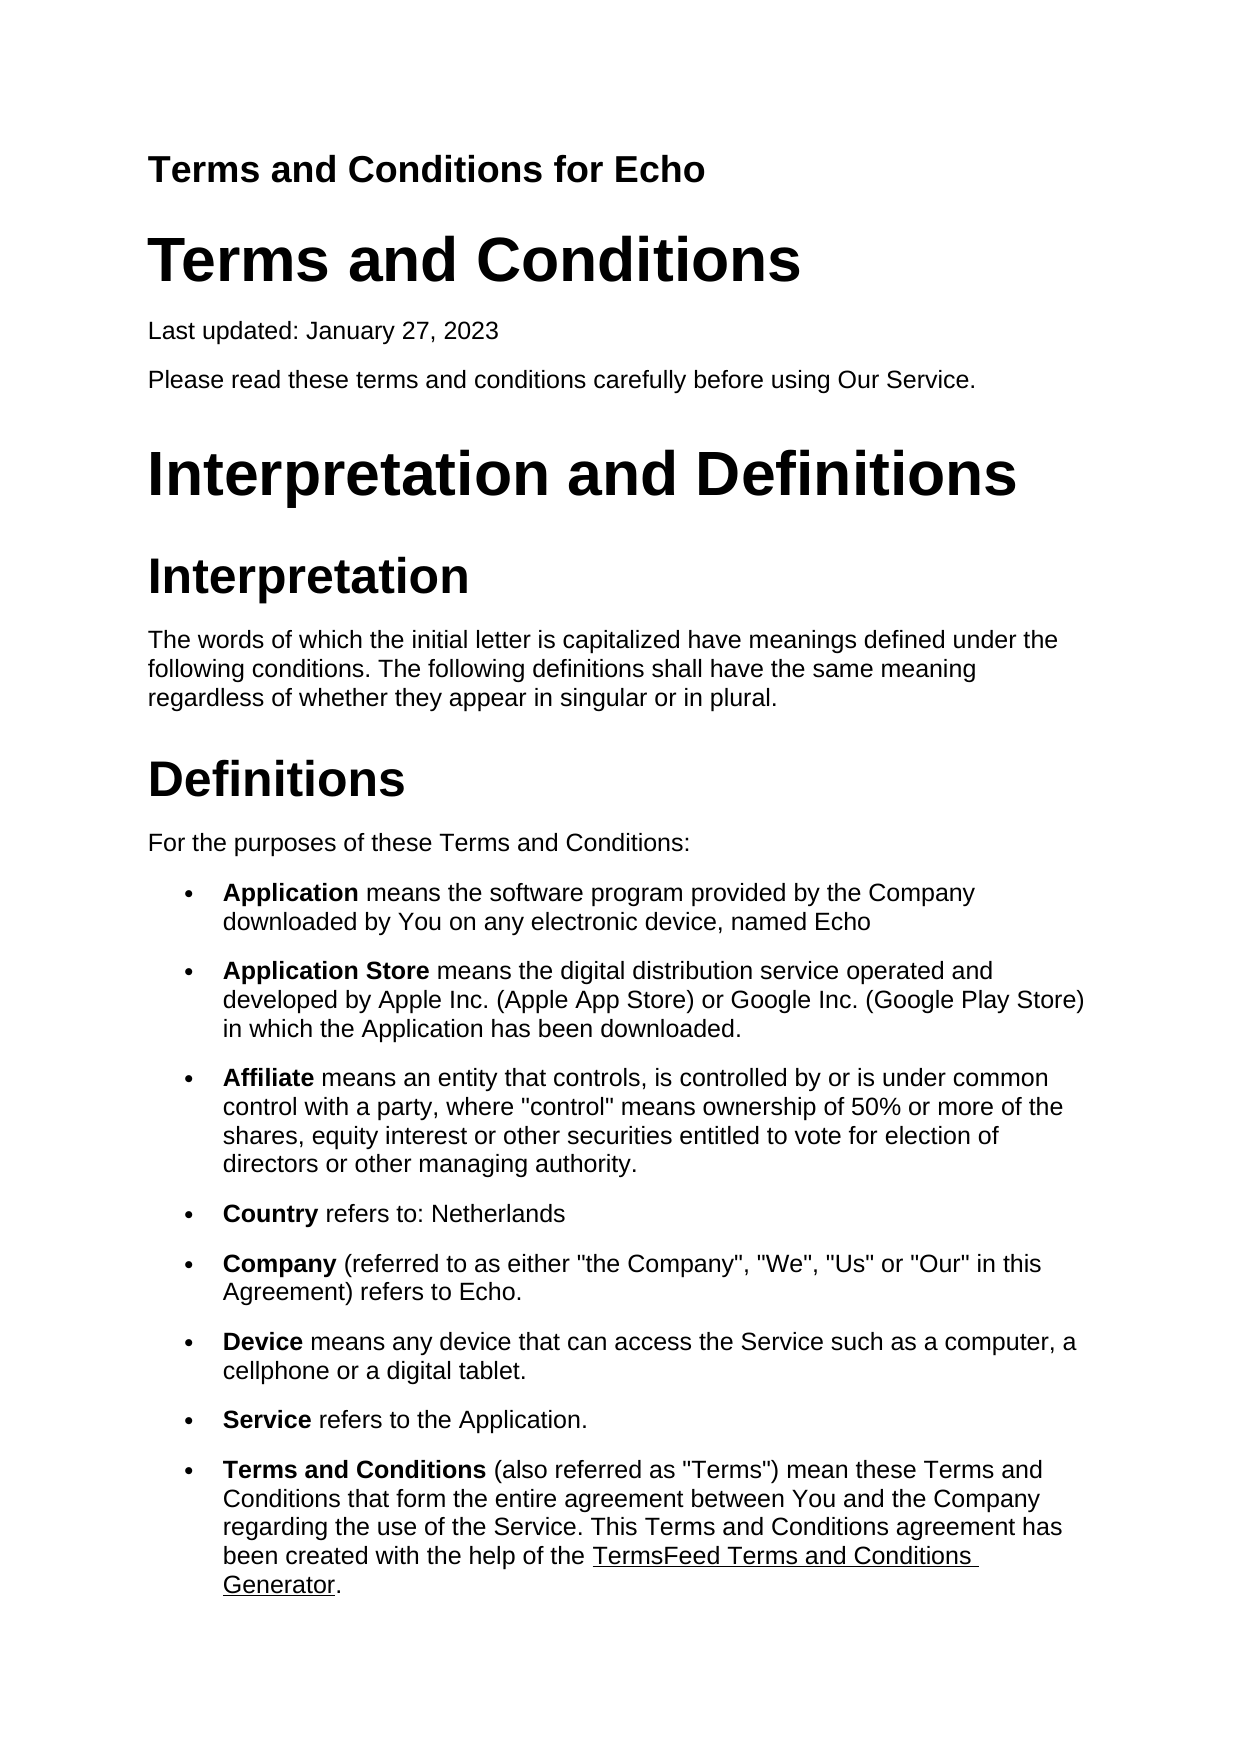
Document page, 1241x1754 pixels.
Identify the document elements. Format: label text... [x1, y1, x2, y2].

subtitle Interpretation [148, 529, 1093, 604]
list Country refers to: Netherlands [185, 1199, 1093, 1228]
subtitle Terms and Conditions [148, 201, 1093, 295]
list Application means the software program provided by the Company downloaded by You on any electronic device, named Echo [185, 878, 1093, 935]
subtitle Interpretation and Definitions [148, 415, 1093, 509]
text For the purposes of these Terms and Conditions: [148, 828, 1093, 857]
list Affiliate means an entity that controls, is controlled by or is under common control with a party, where "control" means ownership of 50% or more of the shares, equity interest or other securities entitled to vote for election of directors or other managing authority. [185, 1063, 1093, 1178]
subtitle Definitions [148, 732, 1093, 807]
text Terms and Conditions for Echo [148, 148, 1093, 191]
text Last updated: January 27, 2023 [148, 316, 1093, 344]
list Terms and Conditions (also referred as "Terms") mean these Terms and Conditions that form the entire agreement between You and the Company regarding the use of the Service. This Terms and Conditions agreement has been created with the help of the TermsFeed Terms and Conditions Generator. [185, 1455, 1093, 1599]
text The words of which the initial letter is capitalized have meanings defined under the following conditions. The following definitions shall have the same meaning regardless of whether they appear in singular or in plural. [148, 625, 1093, 712]
text Please read these terms and conditions carefully before using Our Service. [148, 365, 1093, 394]
list Service refers to the Application. [185, 1405, 1093, 1434]
list Device means any device that can access the Service such as a computer, a cellphone or a digital tablet. [185, 1327, 1093, 1384]
list Application Store means the digital distribution service operated and developed by Apple Inc. (Apple App Store) or Google Inc. (Google Play Store) in which the Application has been downloaded. [185, 956, 1093, 1042]
list Company (referred to as either "the Company", "We", "Us" or "Our" in this Agreement) refers to Echo. [185, 1249, 1093, 1306]
